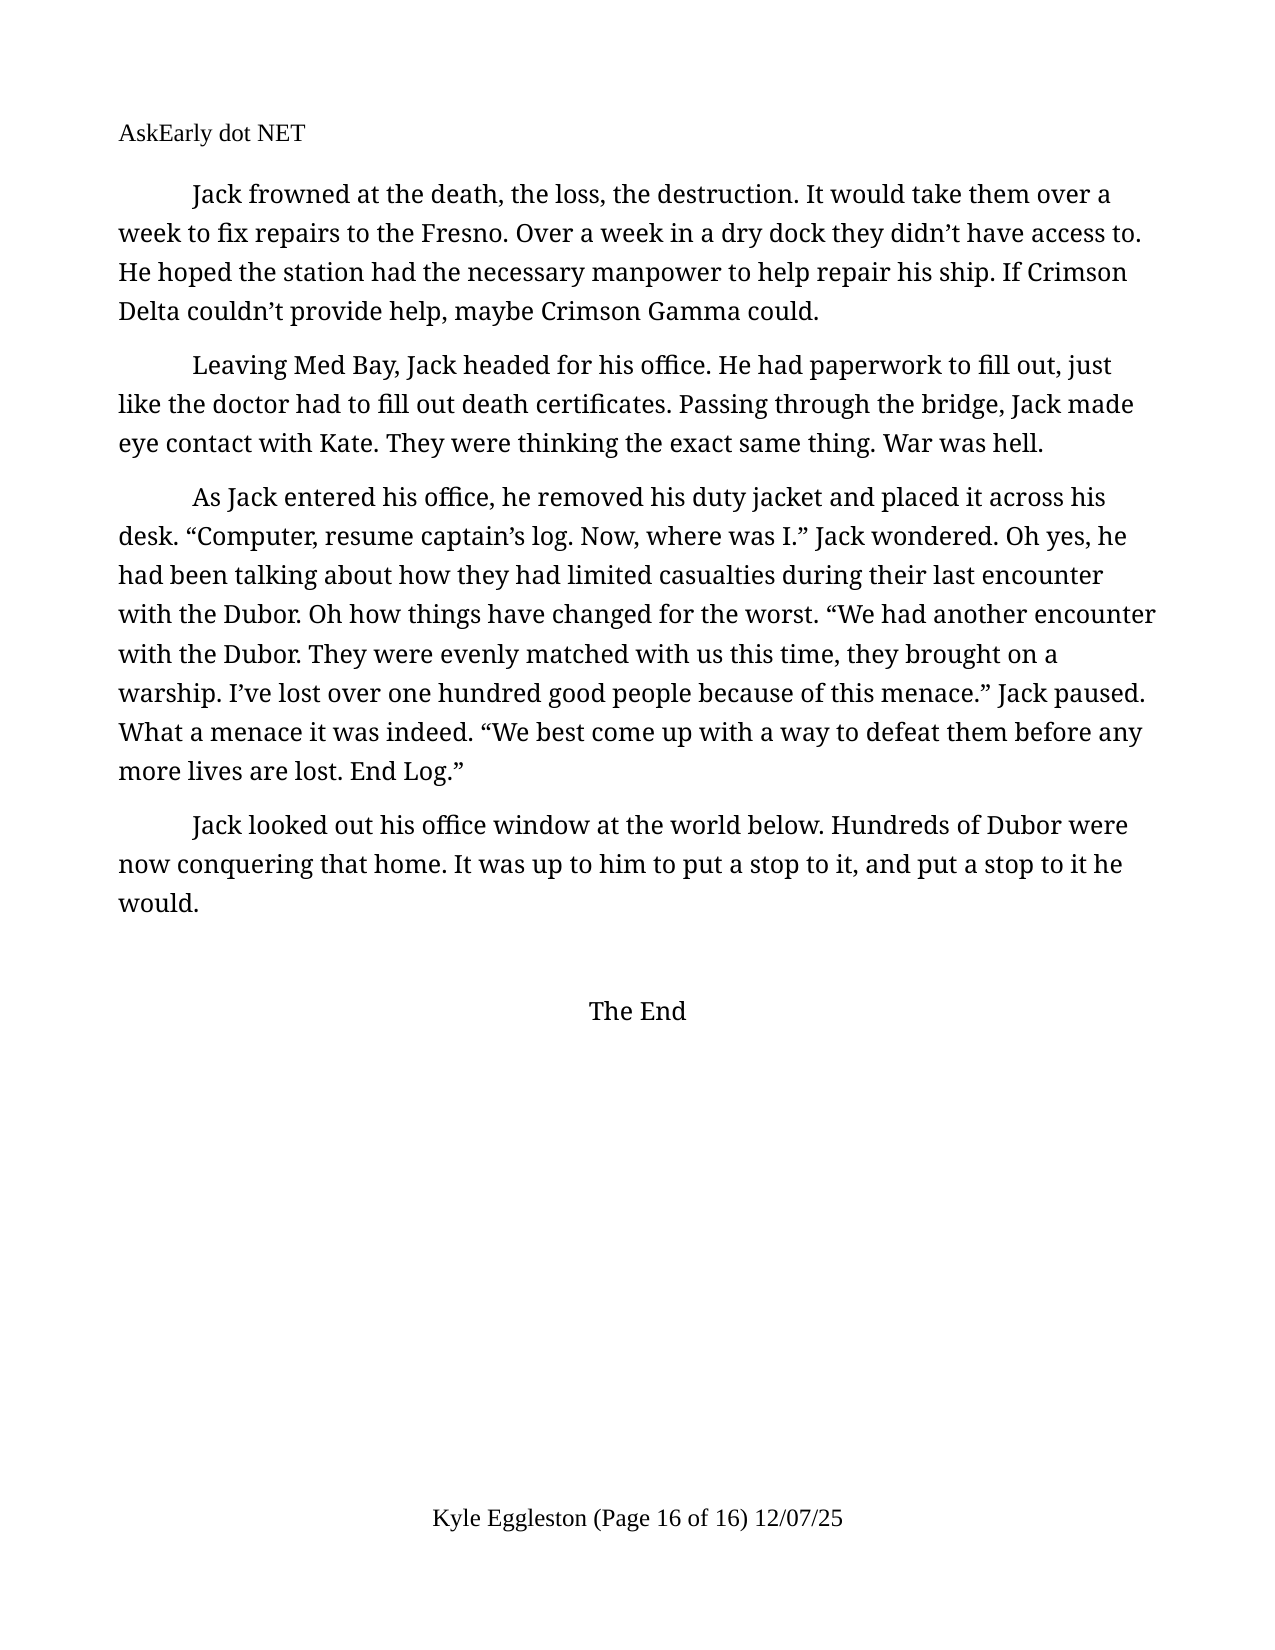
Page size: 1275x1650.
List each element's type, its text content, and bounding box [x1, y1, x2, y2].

text The End [118, 993, 1157, 1027]
text As Jack entered his office, he removed his duty jacket and placed it across his desk. “Computer, resume captain’s log. Now, where was I.” Jack wondered. Oh yes, he had been talking about how they had limited casualties during their last encounter with the Dubor. Oh how things have changed for the worst. “We had another encounter with the Dubor. They were evenly matched with us this time, they brought on a warship. I’ve lost over one hundred good people because of this menace.” Jack paused. What a menace it was indeed. “We best come up with a way to defeat them before any more lives are lost. End Log.” [118, 480, 1157, 788]
text Jack looked out his office window at the world below. Hundreds of Dubor were now conquering that home. It was up to him to put a stop to it, and put a stop to it he would. [118, 808, 1157, 920]
text Jack frowned at the death, the loss, the destruction. It would take them over a week to fix repairs to the Fresno. Over a week in a dry dock they didn’t have access to. He hoped the station had the necessary manpower to help repair his ship. If Crimson Delta couldn’t provide help, maybe Crimson Gamma could. [118, 176, 1157, 328]
text Leaving Med Bay, Jack headed for his office. He had paperwork to fill out, just like the doctor had to fill out death certificates. Passing through the bridge, Jack made eye contact with Kate. They were thinking the exact same thing. War was hell. [118, 348, 1157, 460]
